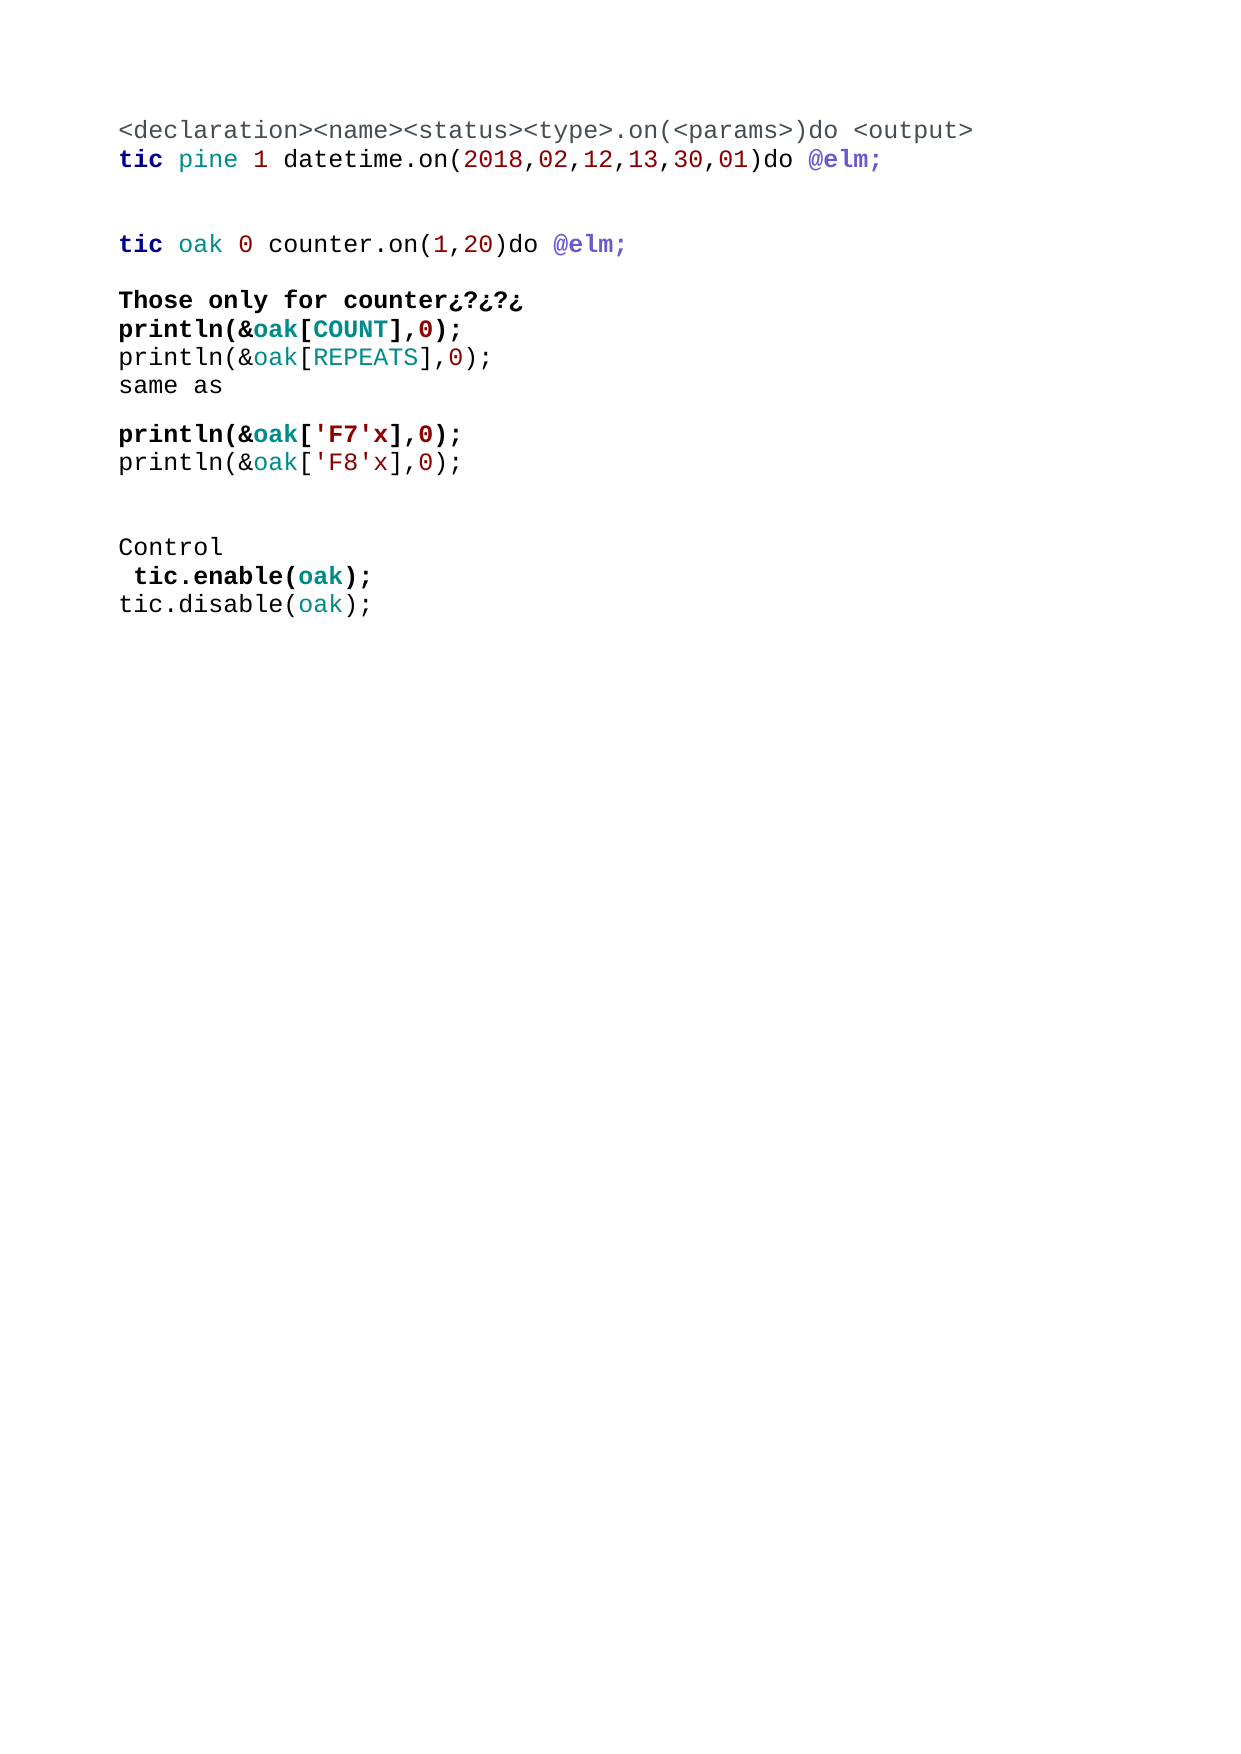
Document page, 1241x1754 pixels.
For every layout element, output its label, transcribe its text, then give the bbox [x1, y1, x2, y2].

text tic.disable(oak); [118, 592, 1122, 620]
text same as [118, 373, 1122, 401]
text tic.enable(oak); [118, 563, 1122, 592]
text tic oak 0 counter.on(1,20)do @elm; [118, 231, 1122, 260]
text Control [118, 535, 1122, 563]
text println(&oak[REPEATS],0); [118, 345, 1122, 373]
text tic pine 1 datetime.on(2018,02,12,13,30,01)do @elm; [118, 146, 1122, 175]
text println(&oak['F8'x],0); [118, 450, 1122, 478]
text Those only for counter¿?¿?¿ [118, 288, 1122, 316]
text println(&oak['F7'x],0); [118, 422, 1122, 450]
text println(&oak[COUNT],0); [118, 316, 1122, 345]
text <declaration><name><status><type>.on(<params>)do <output> [118, 118, 1122, 146]
